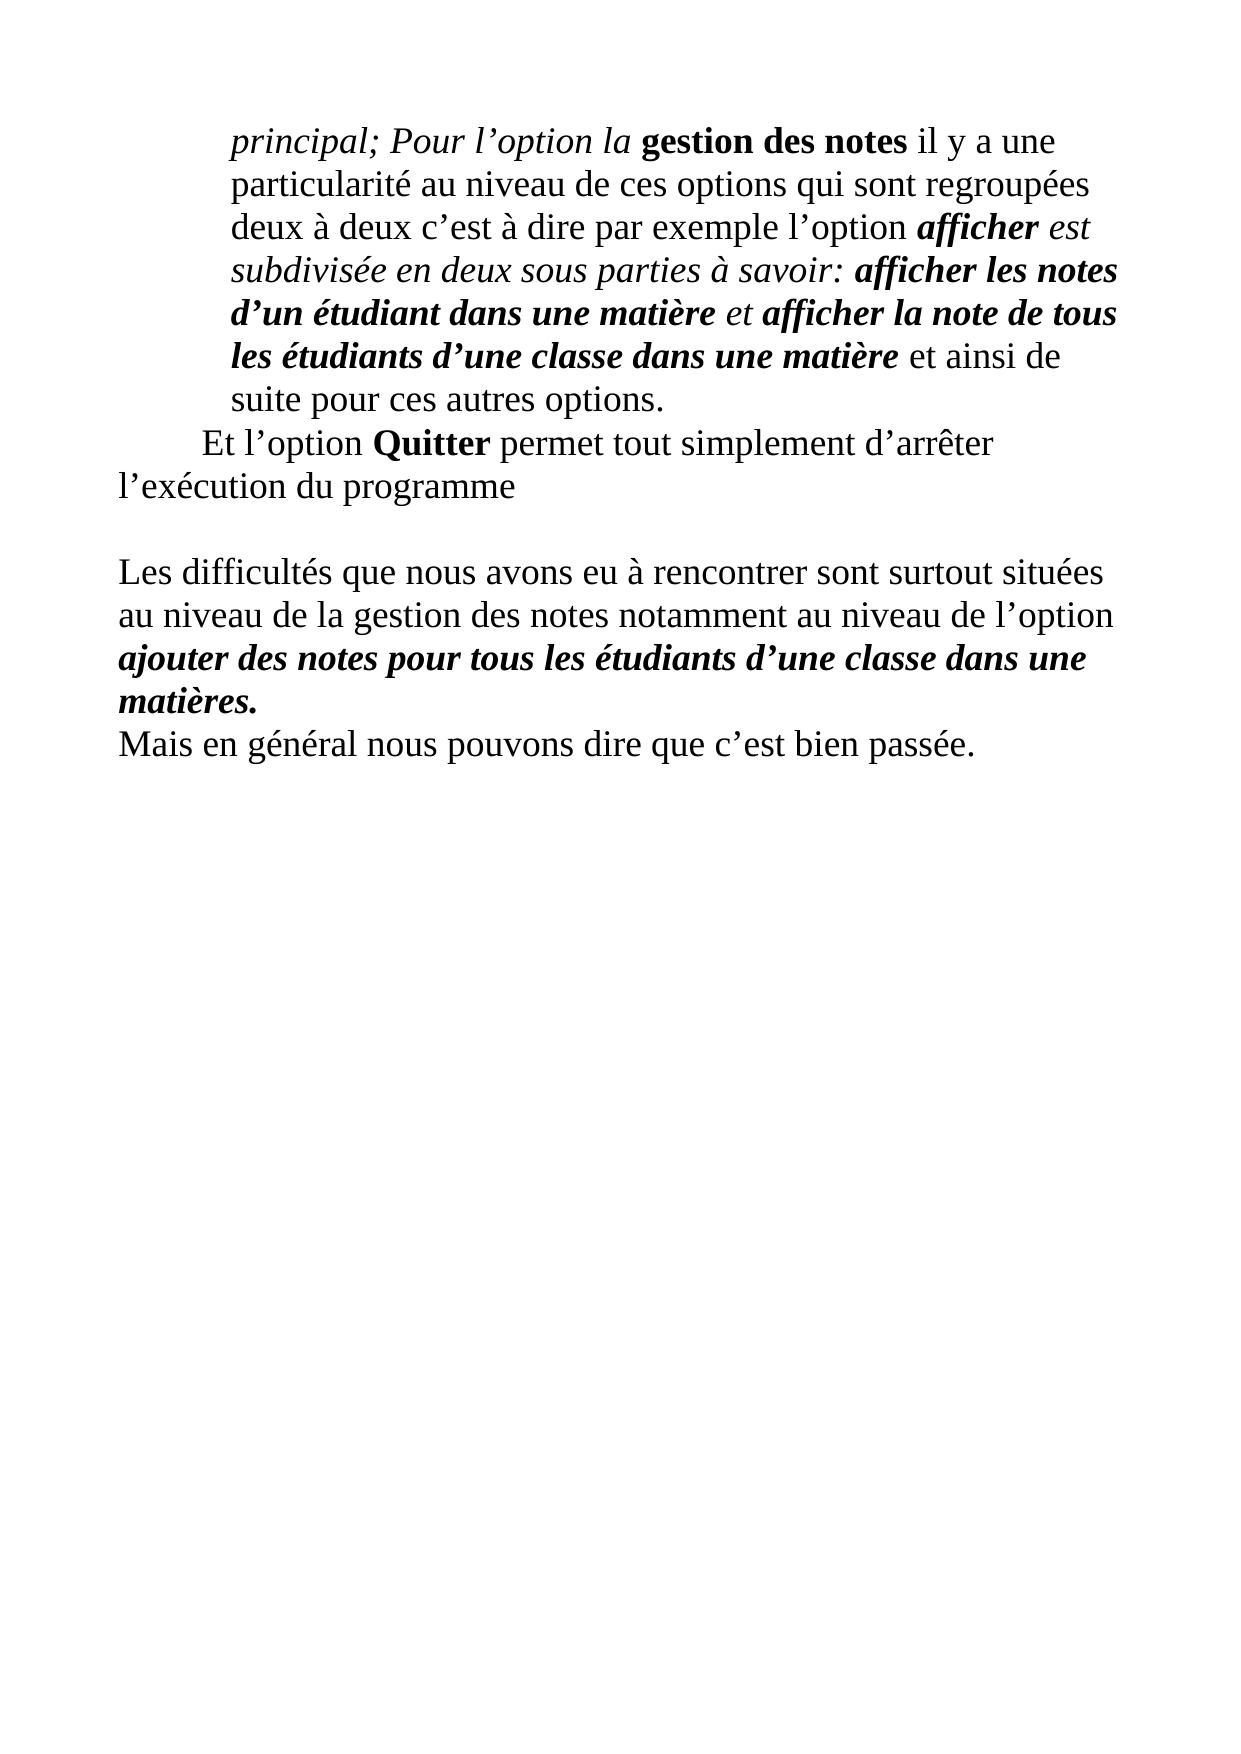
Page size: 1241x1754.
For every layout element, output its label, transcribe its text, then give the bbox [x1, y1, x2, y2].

text Les difficultés que nous avons eu à rencontrer sont surtout situées au niveau de la gestion des notes notamment au niveau de l’option ajouter des notes pour tous les étudiants d’une classe dans une matières. [118, 549, 1122, 722]
text Et l’option Quitter permet tout simplement d’arrêter l’exécution du programme [118, 420, 1122, 506]
list principal; Pour l’option la gestion des notes il y a une particularité au niveau de ces options qui sont regroupées deux à deux c’est à dire par exemple l’option afficher est subdivisée en deux sous parties à savoir: afficher les notes d’un étudiant dans une matière et afficher la note de tous les étudiants d’une classe dans une matière et ainsi de suite pour ces autres options. [193, 118, 1122, 420]
text Mais en général nous pouvons dire que c’est bien passée. [118, 722, 1122, 765]
